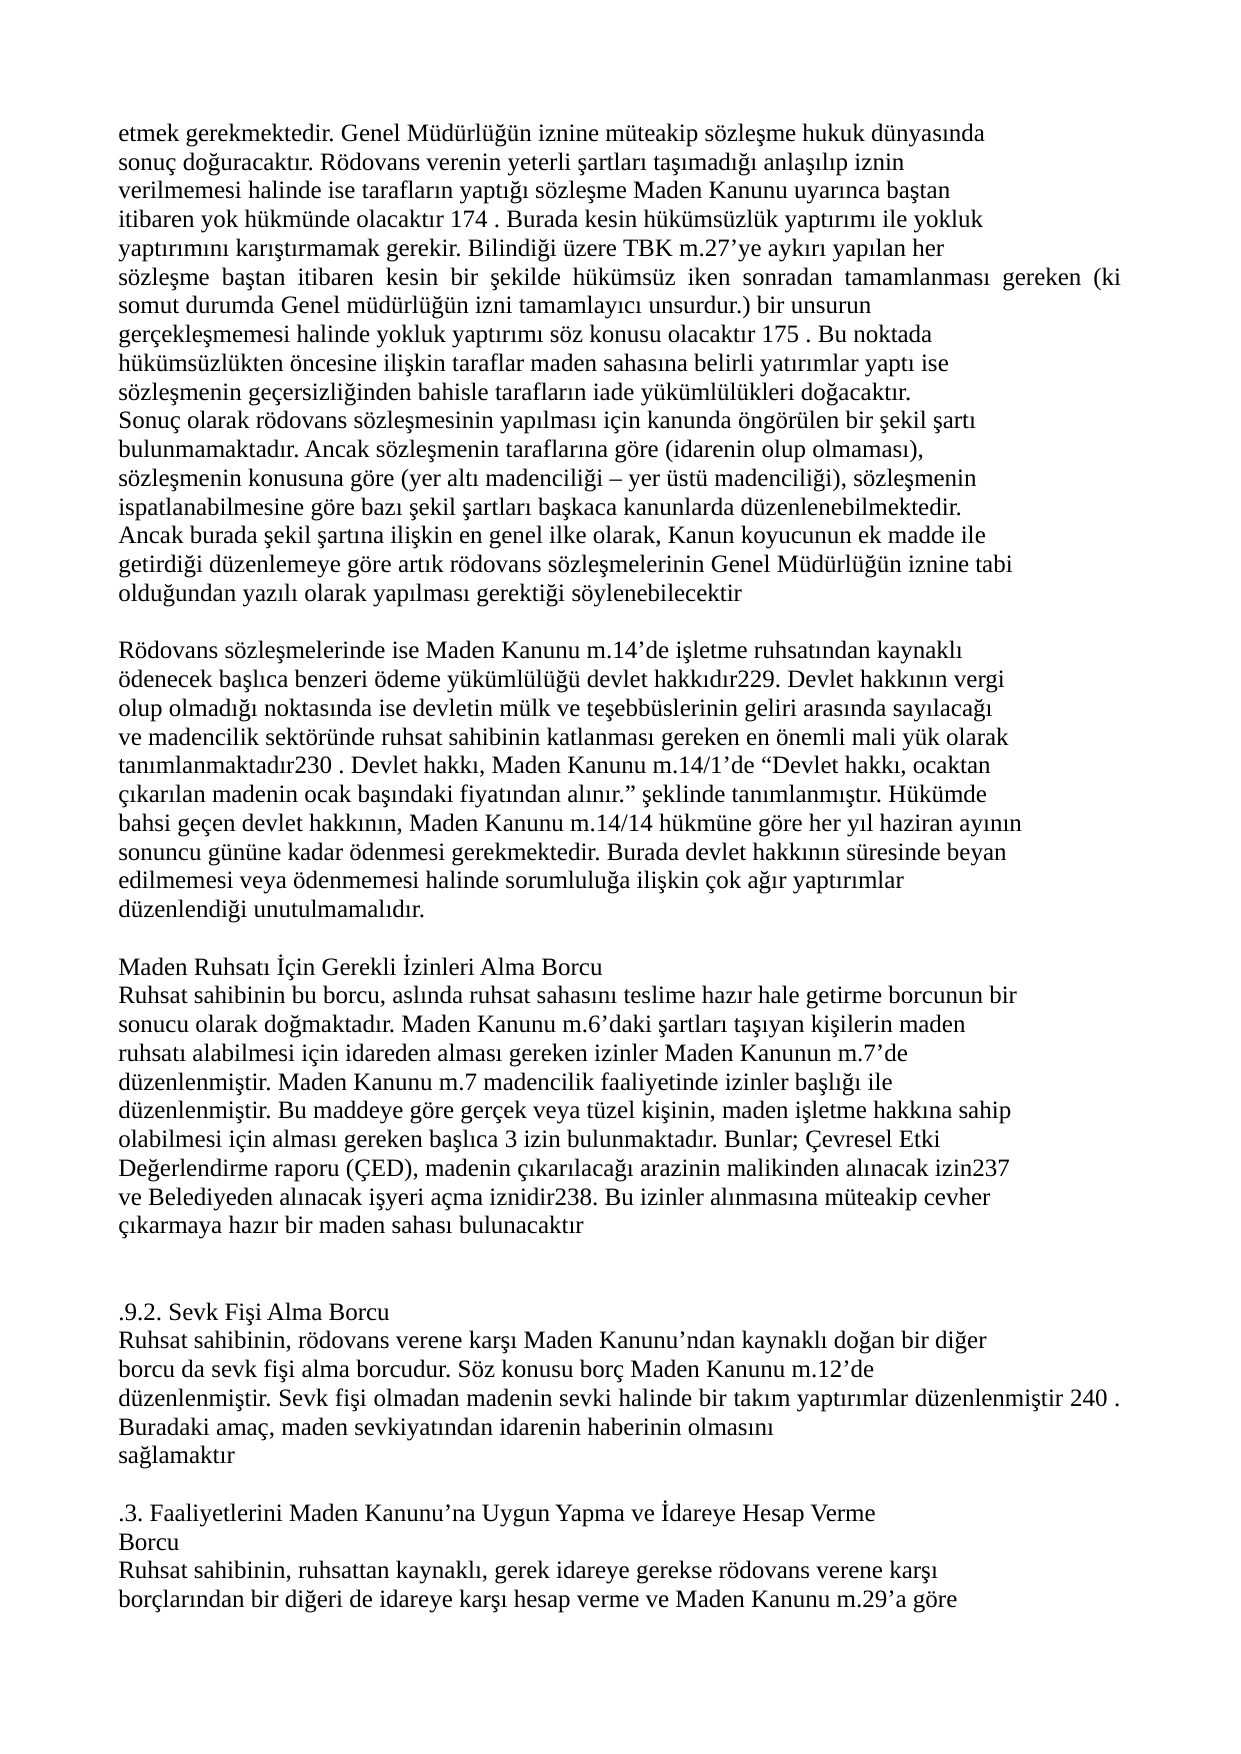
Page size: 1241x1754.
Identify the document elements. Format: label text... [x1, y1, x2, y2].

text Ruhsat sahibinin, rödovans verene karşı Maden Kanunu’ndan kaynaklı doğan bir diğer [118, 1326, 1122, 1354]
text ödenecek başlıca benzeri ödeme yükümlülüğü devlet hakkıdır229. Devlet hakkının vergi [118, 664, 1122, 693]
text borcu da sevk fişi alma borcudur. Söz konusu borç Maden Kanunu m.12’de [118, 1354, 1122, 1383]
text olup olmadığı noktasında ise devletin mülk ve teşebbüslerinin geliri arasında sayılacağı [118, 693, 1122, 722]
text olabilmesi için alması gereken başlıca 3 izin bulunmaktadır. Bunlar; Çevresel Etki [118, 1124, 1122, 1153]
text sözleşme baştan itibaren kesin bir şekilde hükümsüz iken sonradan tamamlanması gereken (ki somut durumda Genel müdürlüğün izni tamamlayıcı unsurdur.) bir unsurun [118, 262, 1122, 319]
text sonuncu gününe kadar ödenmesi gerekmektedir. Burada devlet hakkının süresinde beyan [118, 837, 1122, 866]
text tanımlanmaktadır230 . Devlet hakkı, Maden Kanunu m.14/1’de “Devlet hakkı, ocaktan [118, 751, 1122, 779]
text edilmemesi veya ödenmemesi halinde sorumluluğa ilişkin çok ağır yaptırımlar [118, 866, 1122, 894]
text çıkarmaya hazır bir maden sahası bulunacaktır [118, 1211, 1122, 1239]
text etmek gerekmektedir. Genel Müdürlüğün iznine müteakip sözleşme hukuk dünyasında [118, 118, 1122, 147]
text sözleşmenin konusuna göre (yer altı madenciliği – yer üstü madenciliği), sözleşmenin [118, 463, 1122, 492]
text sağlamaktır [118, 1441, 1122, 1469]
text sonuç doğuracaktır. Rödovans verenin yeterli şartları taşımadığı anlaşılıp iznin [118, 147, 1122, 176]
text Borcu [118, 1527, 1122, 1556]
text olduğundan yazılı olarak yapılması gerektiği söylenebilecektir [118, 578, 1122, 607]
text Ruhsat sahibinin, ruhsattan kaynaklı, gerek idareye gerekse rödovans verene karşı [118, 1556, 1122, 1584]
text Ruhsat sahibinin bu borcu, aslında ruhsat sahasını teslime hazır hale getirme borcunun bir [118, 981, 1122, 1009]
text itibaren yok hükmünde olacaktır 174 . Burada kesin hükümsüzlük yaptırımı ile yokluk [118, 204, 1122, 233]
text sözleşmenin geçersizliğinden bahisle tarafların iade yükümlülükleri doğacaktır. [118, 377, 1122, 406]
text ve madencilik sektöründe ruhsat sahibinin katlanması gereken en önemli mali yük olarak [118, 722, 1122, 751]
text Maden Ruhsatı İçin Gerekli İzinleri Alma Borcu [118, 952, 1122, 981]
text Ancak burada şekil şartına ilişkin en genel ilke olarak, Kanun koyucunun ek madde ile [118, 521, 1122, 549]
text düzenlendiği unutulmamalıdır. [118, 894, 1122, 923]
text bahsi geçen devlet hakkının, Maden Kanunu m.14/14 hükmüne göre her yıl haziran ayının [118, 808, 1122, 837]
text Değerlendirme raporu (ÇED), madenin çıkarılacağı arazinin malikinden alınacak izin237 [118, 1153, 1122, 1182]
text ruhsatı alabilmesi için idareden alması gereken izinler Maden Kanunun m.7’de [118, 1038, 1122, 1067]
text düzenlenmiştir. Maden Kanunu m.7 madencilik faaliyetinde izinler başlığı ile [118, 1067, 1122, 1096]
text gerçekleşmemesi halinde yokluk yaptırımı söz konusu olacaktır 175 . Bu noktada [118, 319, 1122, 348]
text getirdiği düzenlemeye göre artık rödovans sözleşmelerinin Genel Müdürlüğün iznine tabi [118, 549, 1122, 578]
text .9.2. Sevk Fişi Alma Borcu [118, 1297, 1122, 1326]
text hükümsüzlükten öncesine ilişkin taraflar maden sahasına belirli yatırımlar yaptı ise [118, 348, 1122, 377]
text çıkarılan madenin ocak başındaki fiyatından alınır.” şeklinde tanımlanmıştır. Hükümde [118, 779, 1122, 808]
text .3. Faaliyetlerini Maden Kanunu’na Uygun Yapma ve İdareye Hesap Verme [118, 1498, 1122, 1527]
text yaptırımını karıştırmamak gerekir. Bilindiği üzere TBK m.27’ye aykırı yapılan her [118, 233, 1122, 262]
text düzenlenmiştir. Sevk fişi olmadan madenin sevki halinde bir takım yaptırımlar düzenlenmiştir 240 . Buradaki amaç, maden sevkiyatından idarenin haberinin olmasını [118, 1383, 1122, 1441]
text sonucu olarak doğmaktadır. Maden Kanunu m.6’daki şartları taşıyan kişilerin maden [118, 1009, 1122, 1038]
text düzenlenmiştir. Bu maddeye göre gerçek veya tüzel kişinin, maden işletme hakkına sahip [118, 1096, 1122, 1124]
text ve Belediyeden alınacak işyeri açma iznidir238. Bu izinler alınmasına müteakip cevher [118, 1182, 1122, 1211]
text borçlarından bir diğeri de idareye karşı hesap verme ve Maden Kanunu m.29’a göre [118, 1584, 1122, 1613]
text verilmemesi halinde ise tarafların yaptığı sözleşme Maden Kanunu uyarınca baştan [118, 176, 1122, 204]
text bulunmamaktadır. Ancak sözleşmenin taraflarına göre (idarenin olup olmaması), [118, 434, 1122, 463]
text Sonuç olarak rödovans sözleşmesinin yapılması için kanunda öngörülen bir şekil şartı [118, 406, 1122, 434]
text Rödovans sözleşmelerinde ise Maden Kanunu m.14’de işletme ruhsatından kaynaklı [118, 636, 1122, 664]
text ispatlanabilmesine göre bazı şekil şartları başkaca kanunlarda düzenlenebilmektedir. [118, 492, 1122, 521]
